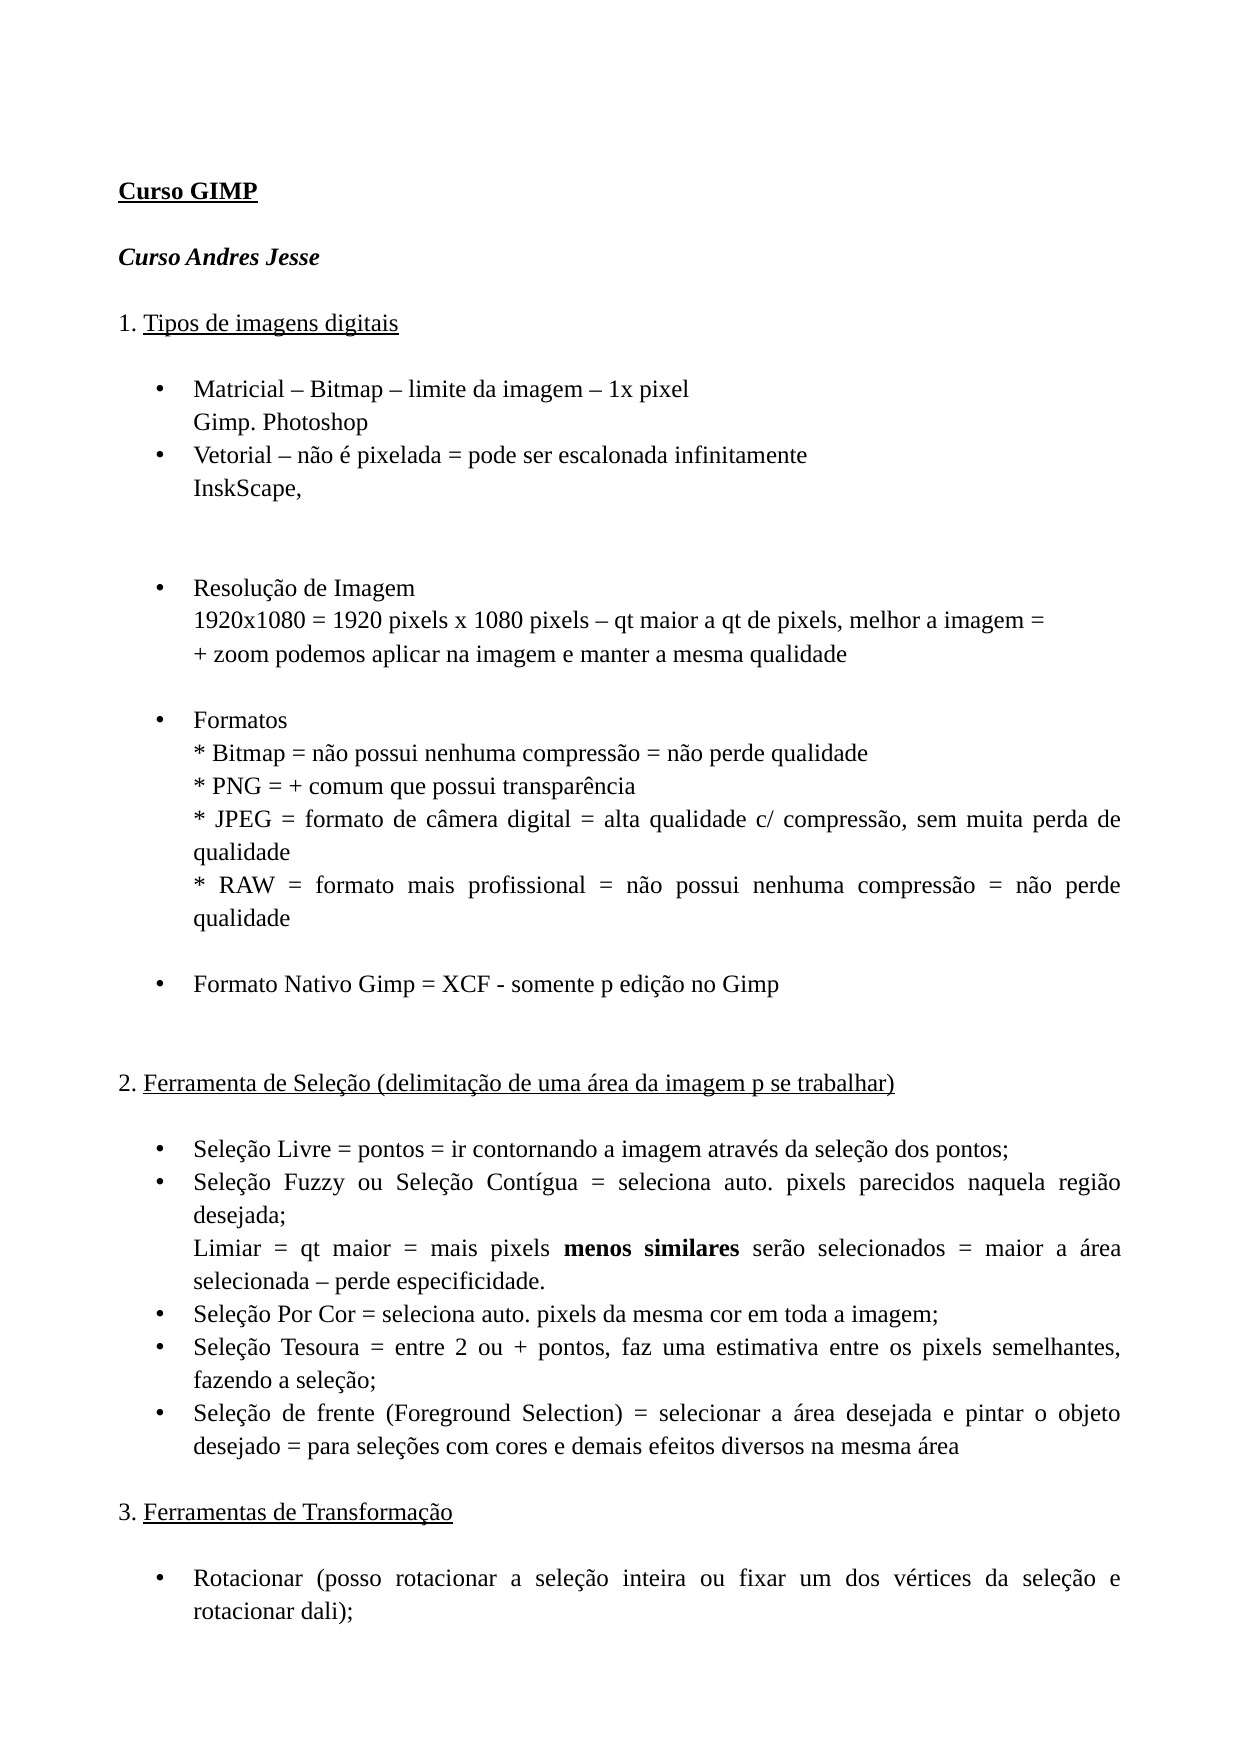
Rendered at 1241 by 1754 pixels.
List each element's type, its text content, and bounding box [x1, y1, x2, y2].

list Limiar = qt maior = mais pixels menos similares serão selecionados = maior a área selecionada – perde especificidade. [156, 1233, 1122, 1295]
text Curso Andres Jesse [118, 242, 1122, 271]
text 1. Tipos de imagens digitais [118, 308, 1122, 337]
list Vetorial – não é pixelada = pode ser escalonada infinitamente [156, 441, 1122, 469]
list * PNG = + comum que possui transparência [156, 771, 1122, 799]
list * RAW = formato mais profissional = não possui nenhuma compressão = não perde qualidade [156, 870, 1122, 932]
list Rotacionar (posso rotacionar a seleção inteira ou fixar um dos vértices da seleção e rotacionar dali); [156, 1563, 1122, 1625]
list + zoom podemos aplicar na imagem e manter a mesma qualidade [156, 639, 1122, 667]
text Curso GIMP [118, 176, 1122, 205]
list Seleção Tesoura = entre 2 ou + pontos, faz uma estimativa entre os pixels semelhantes, fazendo a seleção; [156, 1332, 1122, 1394]
list Matricial – Bitmap – limite da imagem – 1x pixel [156, 374, 1122, 403]
list Seleção Fuzzy ou Seleção Contígua = seleciona auto. pixels parecidos naquela região desejada; [156, 1167, 1122, 1229]
list Seleção Por Cor = seleciona auto. pixels da mesma cor em toda a imagem; [156, 1299, 1122, 1328]
list 1920x1080 = 1920 pixels x 1080 pixels – qt maior a qt de pixels, melhor a imagem = [156, 606, 1122, 634]
list Seleção de frente (Foreground Selection) = selecionar a área desejada e pintar o objeto desejado = para seleções com cores e demais efeitos diversos na mesma área [156, 1398, 1122, 1460]
text 2. Ferramenta de Seleção (delimitação de uma área da imagem p se trabalhar) [118, 1068, 1122, 1097]
list * Bitmap = não possui nenhuma compressão = não perde qualidade [156, 738, 1122, 766]
text 3. Ferramentas de Transformação [118, 1497, 1122, 1526]
list Seleção Livre = pontos = ir contornando a imagem através da seleção dos pontos; [156, 1134, 1122, 1163]
list Resolução de Imagem [156, 573, 1122, 601]
list InskScape, [156, 473, 1122, 502]
list * JPEG = formato de câmera digital = alta qualidade c/ compressão, sem muita perda de qualidade [156, 804, 1122, 866]
list Gimp. Photoshop [156, 407, 1122, 436]
list Formato Nativo Gimp = XCF - somente p edição no Gimp [156, 969, 1122, 998]
list Formatos [156, 705, 1122, 733]
